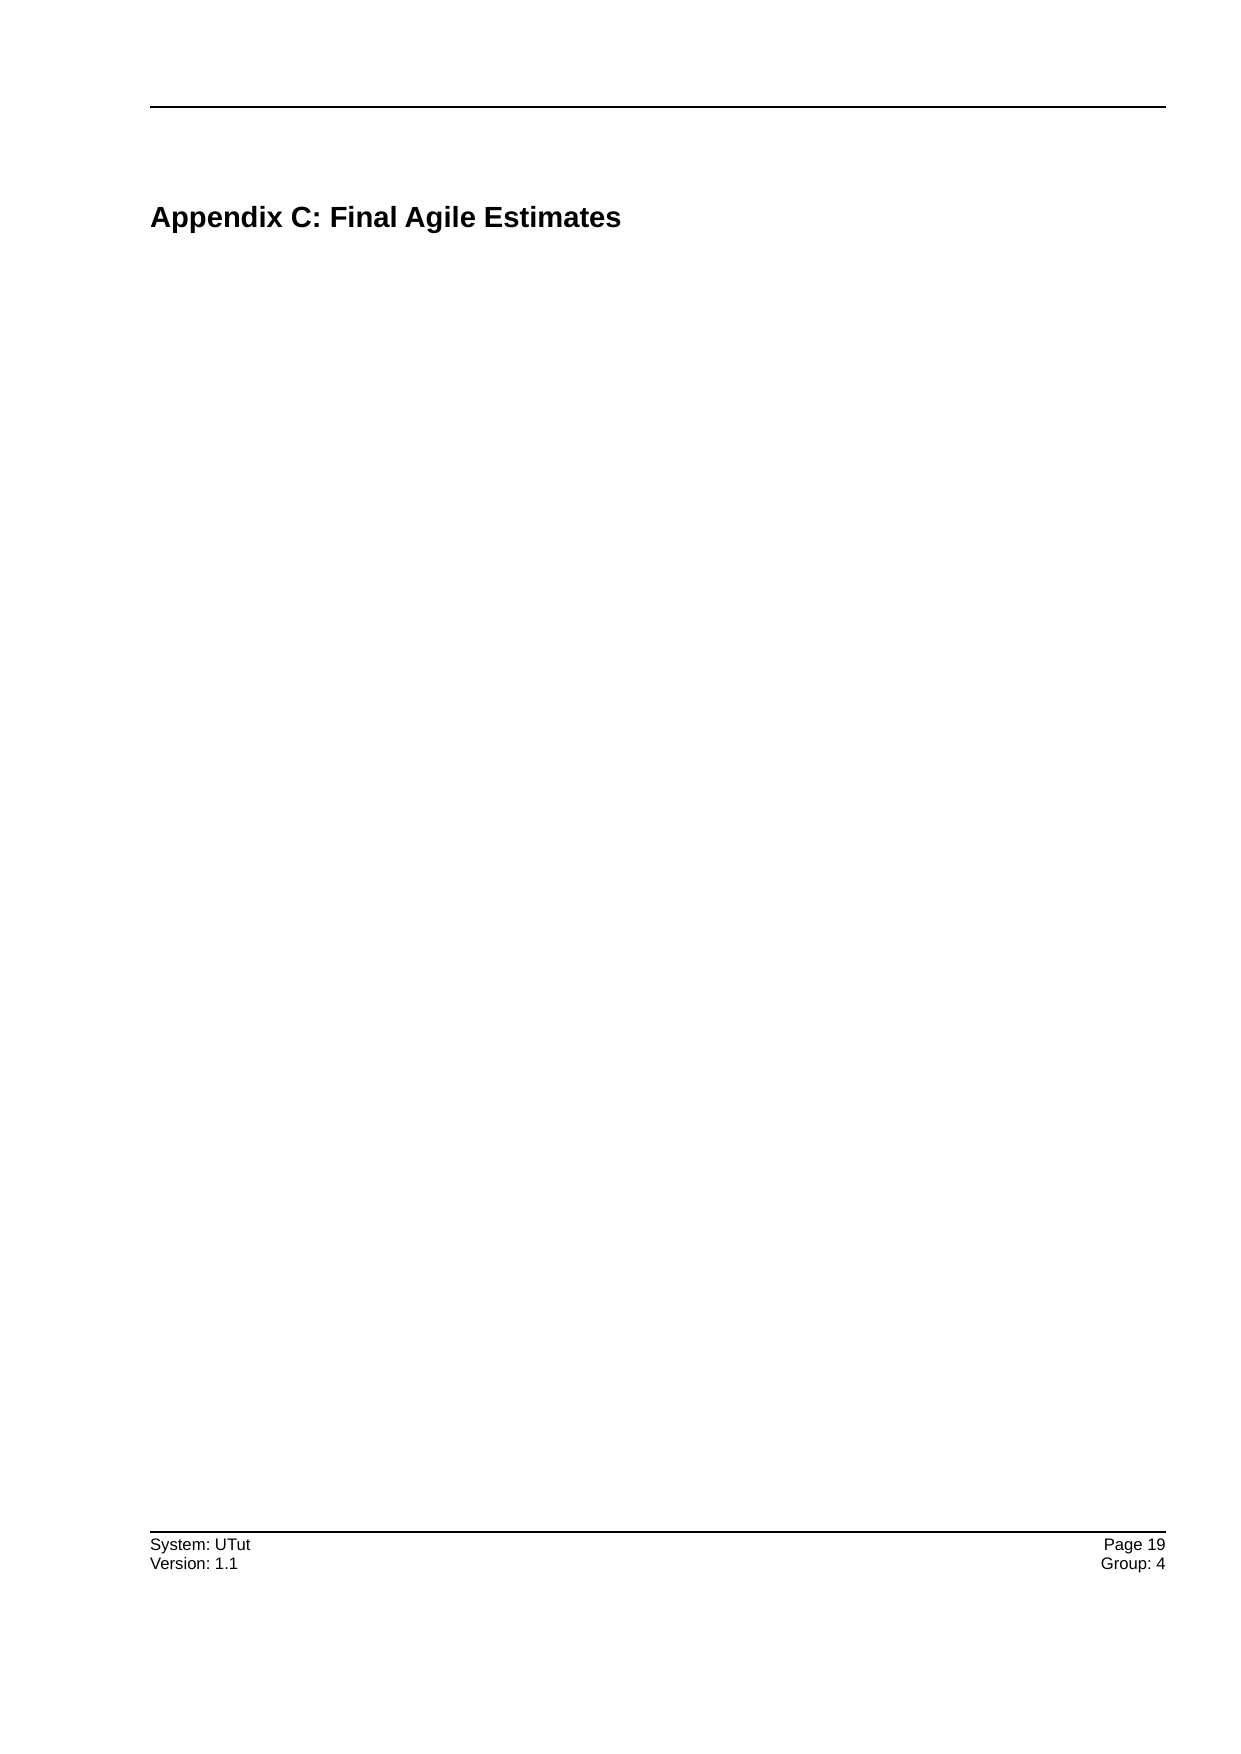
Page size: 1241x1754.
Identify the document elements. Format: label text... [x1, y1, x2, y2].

subtitle Appendix C: Final Agile Estimates [150, 200, 1166, 234]
